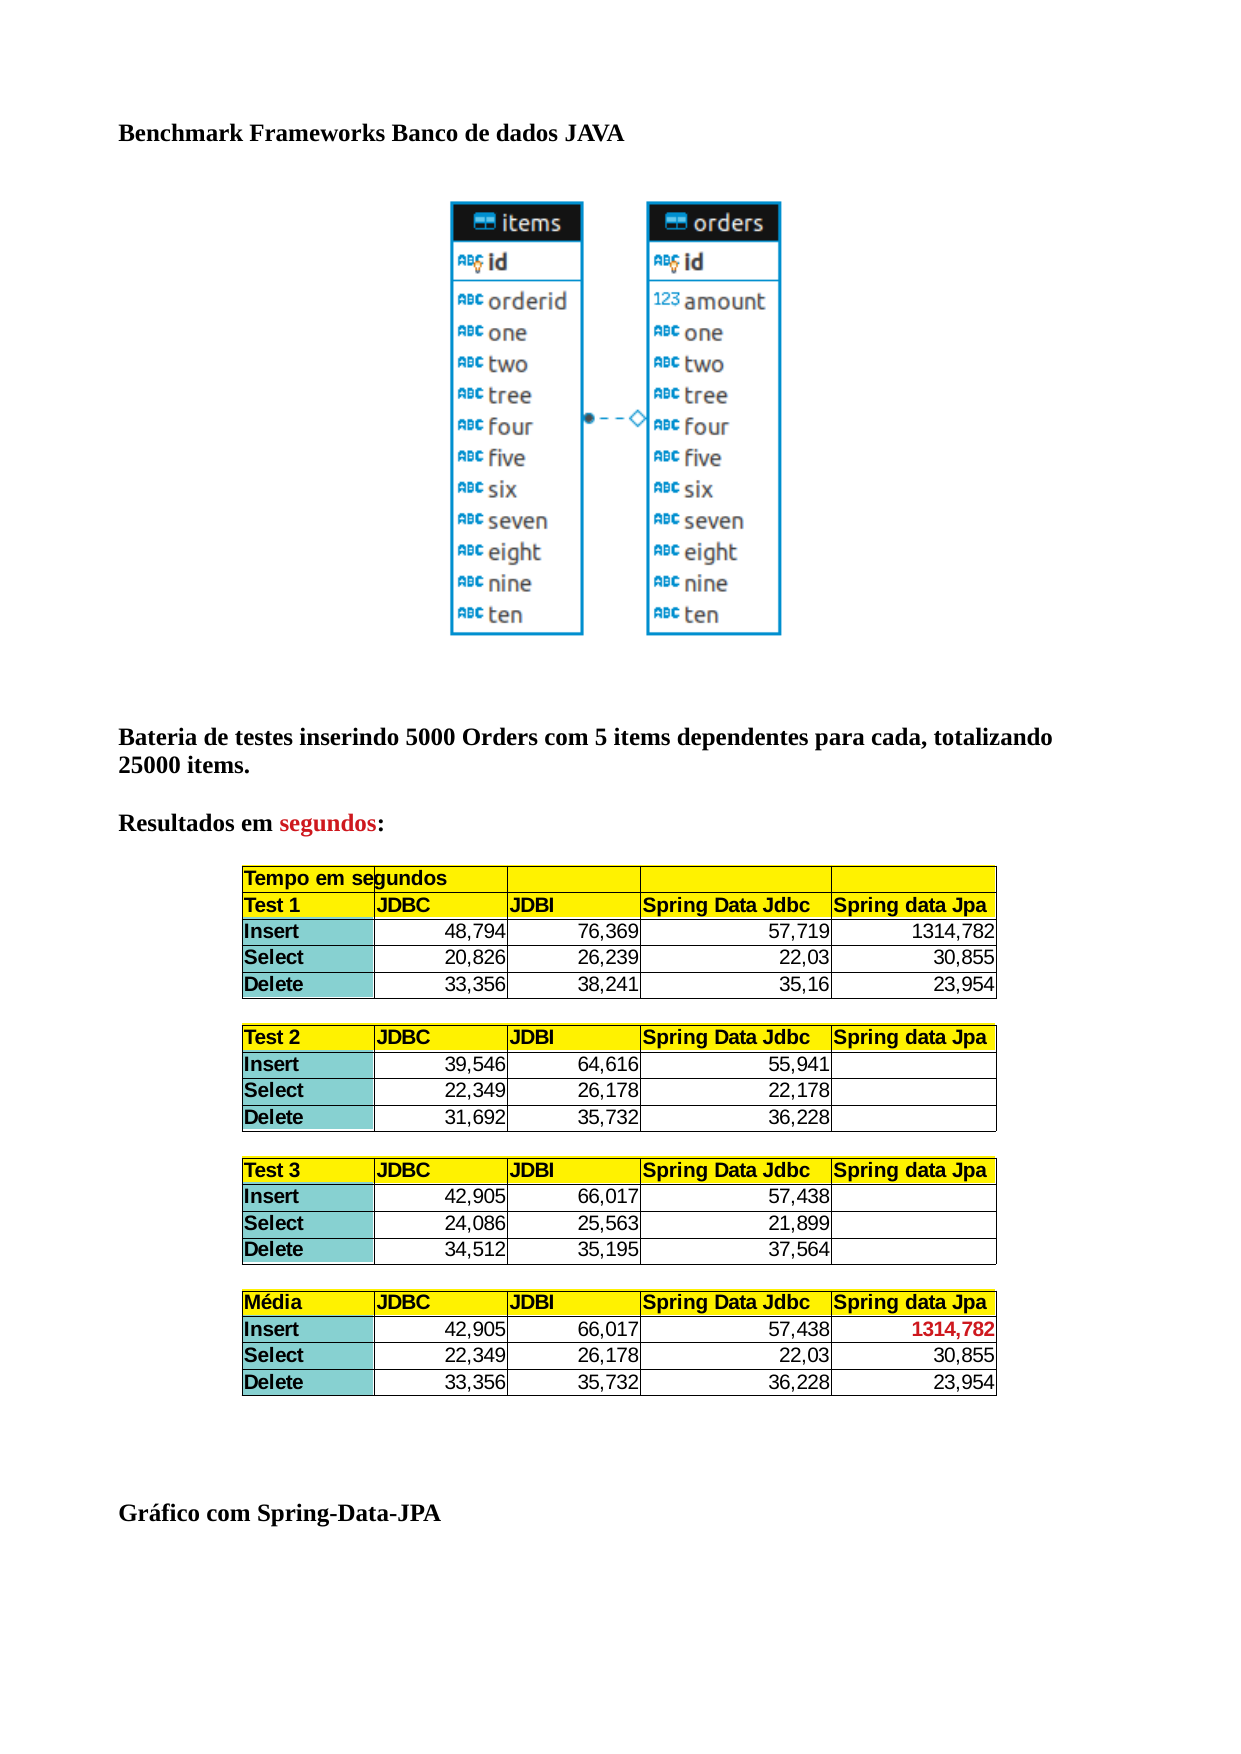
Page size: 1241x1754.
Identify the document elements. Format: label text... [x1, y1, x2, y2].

text Resultados em segundos: [118, 808, 1122, 837]
text Bateria de testes inserindo 5000 Orders com 5 items dependentes para cada, totalizando 25000 items. [118, 722, 1122, 779]
text Benchmark Frameworks Banco de dados JAVA [118, 118, 1122, 147]
picture [438, 175, 802, 667]
text Gráfico com Spring-Data-JPA [118, 1498, 1122, 1527]
